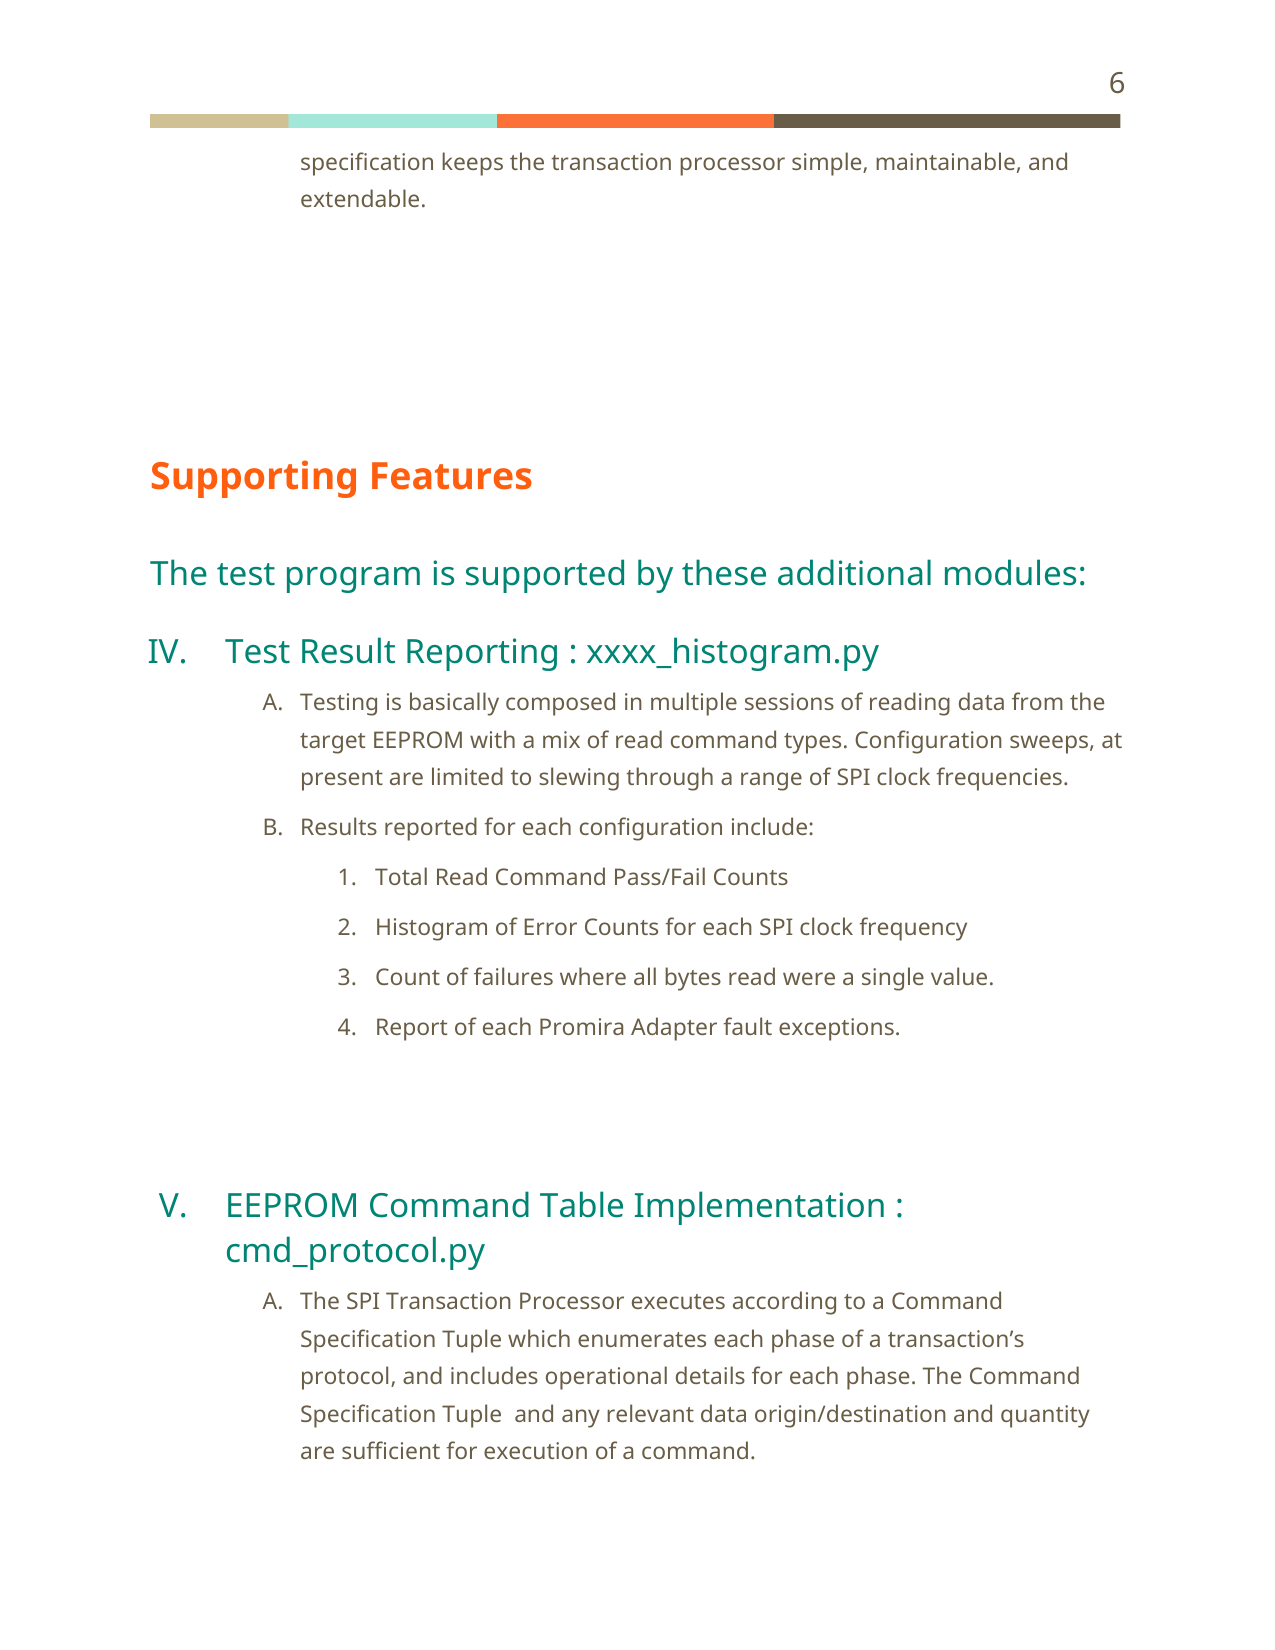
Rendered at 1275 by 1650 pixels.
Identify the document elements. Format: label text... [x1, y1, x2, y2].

list Histogram of Error Counts for each SPI clock frequency [337, 911, 1125, 942]
list Report of each Promira Adapter fault exceptions. [337, 1011, 1125, 1042]
list Count of failures where all bytes read were a single value. [337, 961, 1125, 992]
subtitle Test Result Reporting : xxxx_histogram.py [187, 628, 1125, 673]
list Testing is basically composed in multiple sessions of reading data from the target EEPROM with a mix of read command types. Configuration sweeps, at present are limited to slewing through a range of SPI clock frequencies. [262, 686, 1125, 792]
subtitle Supporting Features [150, 450, 1125, 501]
list The SPI Transaction Processor executes according to a Command Specification Tuple which enumerates each phase of a transaction’s protocol, and includes operational details for each phase. The Command Specification Tuple and any relevant data origin/destination and quantity are sufficient for execution of a command. [262, 1285, 1125, 1466]
list Total Read Command Pass/Fail Counts [337, 861, 1125, 892]
list specification keeps the transaction processor simple, maintainable, and extendable. [262, 146, 1125, 215]
subtitle The test program is supported by these additional modules: [150, 549, 1125, 595]
picture [150, 114, 1121, 128]
list Results reported for each configuration include: [262, 811, 1125, 842]
subtitle EEPROM Command Table Implementation : cmd_protocol.py [187, 1182, 1125, 1273]
